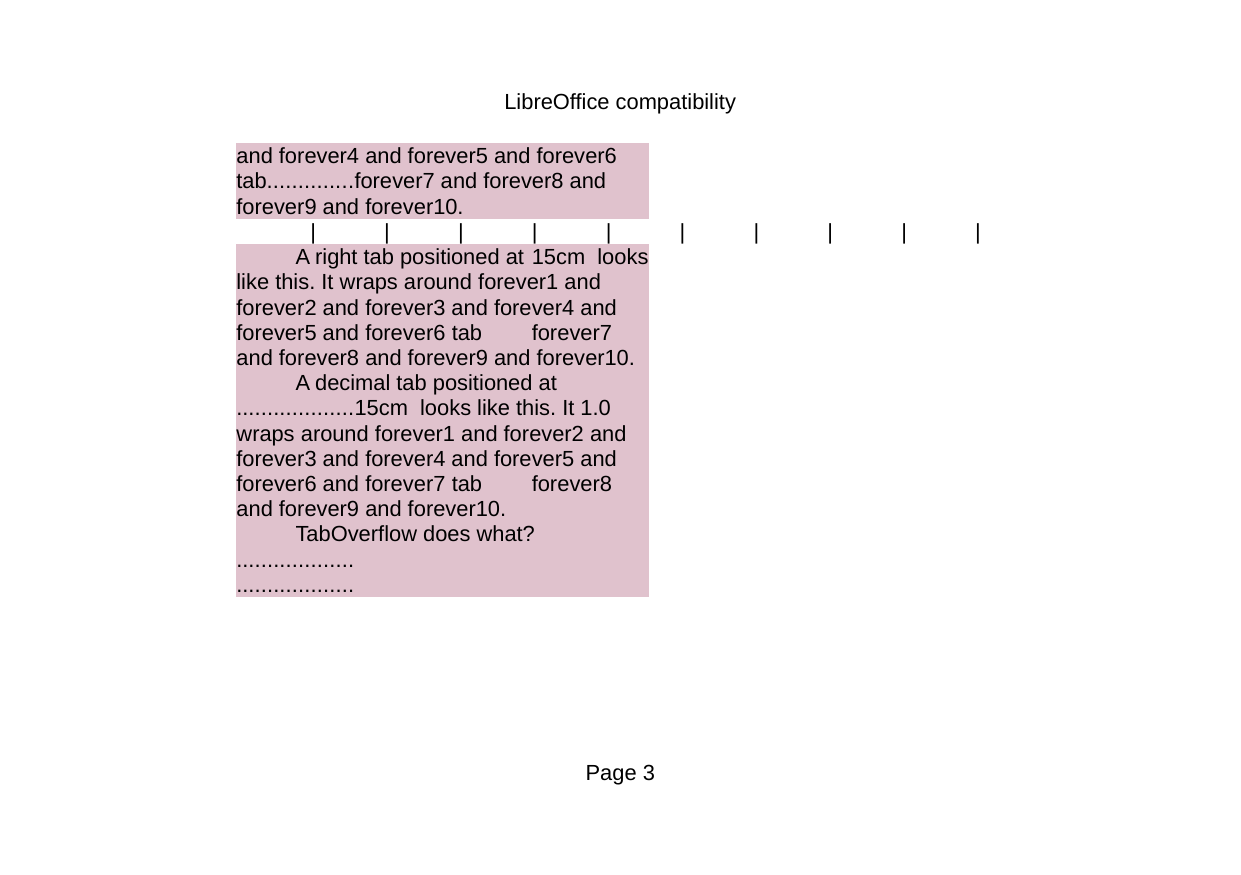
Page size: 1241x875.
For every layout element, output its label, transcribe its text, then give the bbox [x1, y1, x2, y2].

text TabOverflow does what? [236, 521, 649, 597]
text | | | | | | | | | | [236, 219, 1004, 244]
text A centered tab positioned at 15cm looks like this. It wraps around forever1 and forever2 and forever3 and forever4 and forever5 and forever6 tab forever7 and forever8 and forever9 and forever10. [236, 143, 649, 219]
text A decimal tab positioned at 15cm looks like this. It 1.0 wraps around forever1 and forever2 and forever3 and forever4 and forever5 and forever6 and forever7 tab forever8 and forever9 and forever10. [236, 370, 649, 521]
text A right tab positioned at 15cm looks like this. It wraps around forever1 and forever2 and forever3 and forever4 and forever5 and forever6 tab forever7 and forever8 and forever9 and forever10. [236, 244, 649, 370]
